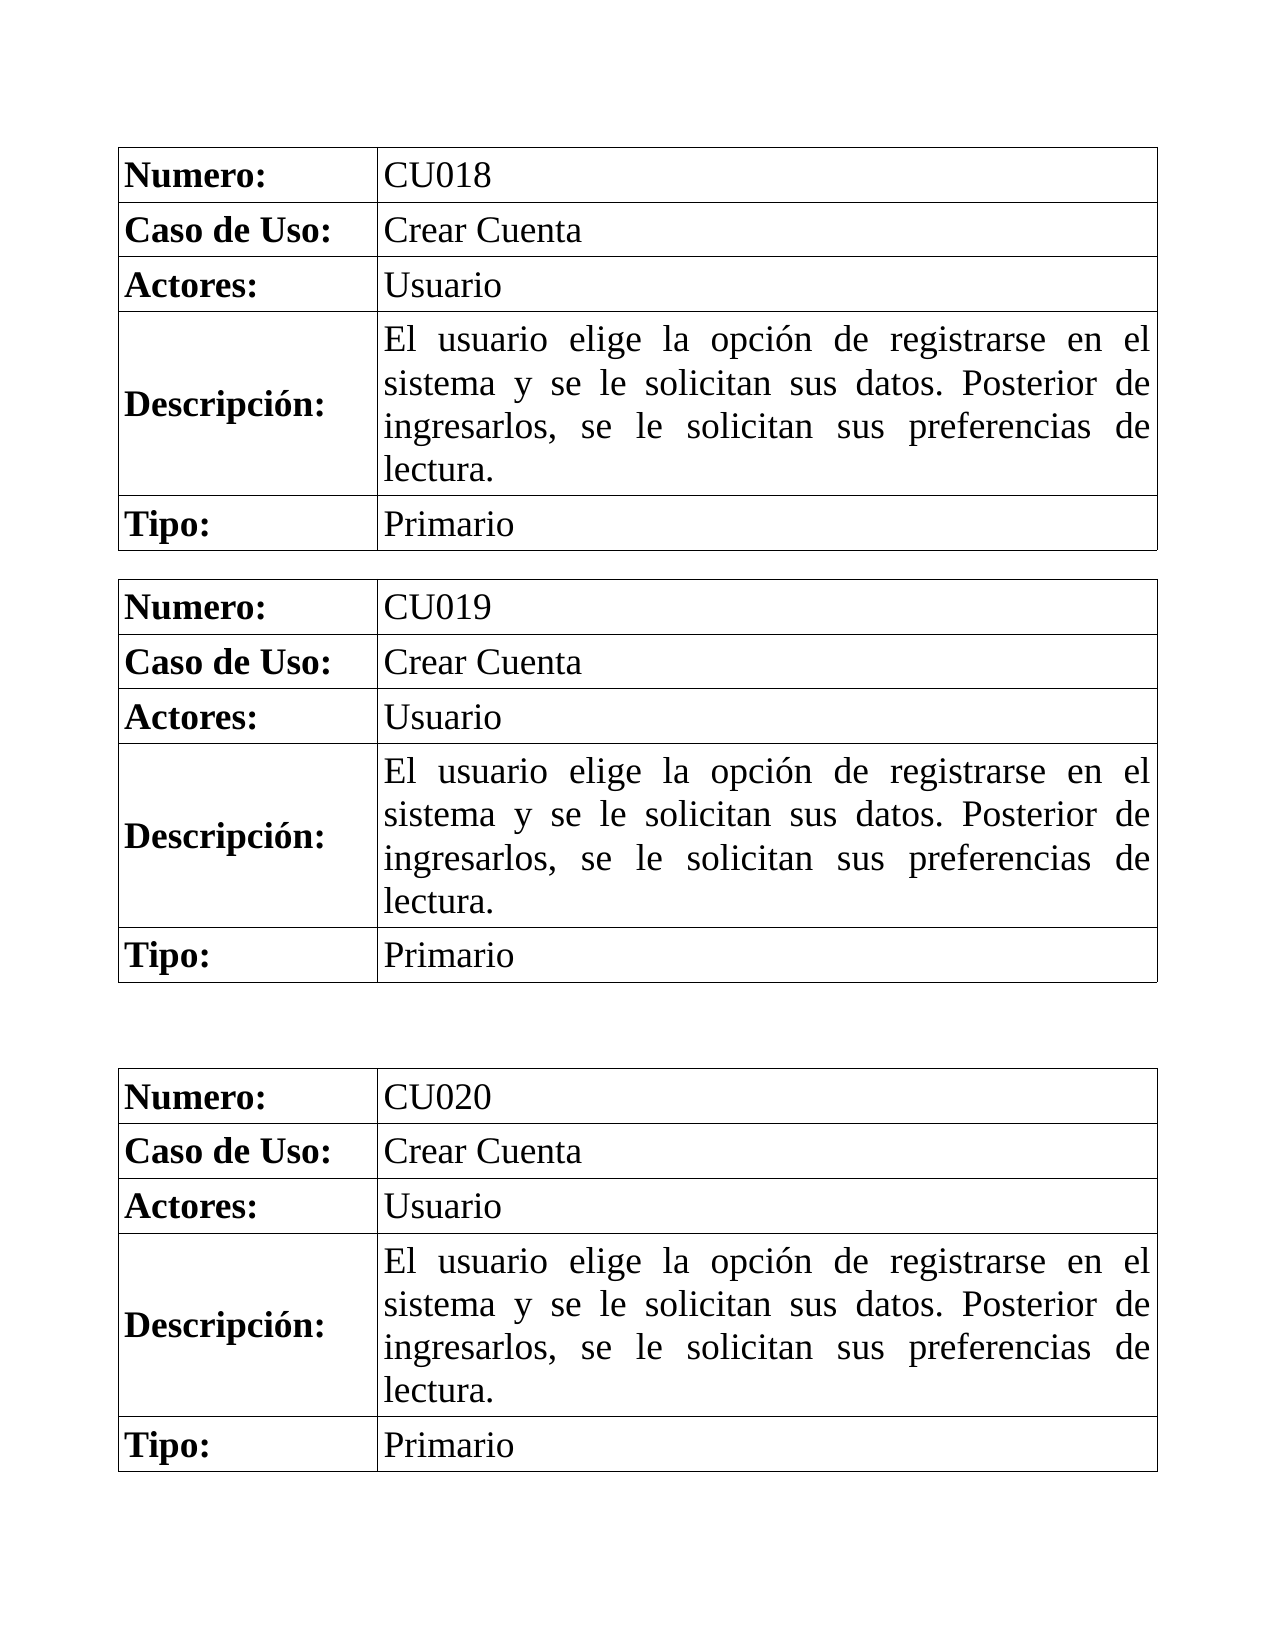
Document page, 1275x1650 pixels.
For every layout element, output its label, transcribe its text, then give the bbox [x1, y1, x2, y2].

table_header CU018 [378, 148, 1157, 202]
table_cell Caso de Uso: [119, 203, 377, 256]
table_cell Tipo: [119, 1417, 377, 1471]
table_cell El usuario elige la opción de registrarse en el sistema y se le solicitan sus datos. Posterior de ingresarlos, se le solicitan sus preferencias de lectura. [378, 1234, 1157, 1416]
table_cell Primario [378, 928, 1157, 982]
table_cell Descripción: [119, 312, 377, 495]
table_cell Crear Cuenta [378, 1124, 1157, 1178]
table_header CU019 [378, 580, 1157, 633]
table_cell Actores: [119, 1179, 377, 1232]
table_cell El usuario elige la opción de registrarse en el sistema y se le solicitan sus datos. Posterior de ingresarlos, se le solicitan sus preferencias de lectura. [378, 744, 1157, 927]
table_cell Tipo: [119, 496, 377, 550]
table_cell Usuario [378, 1179, 1157, 1232]
table_cell Actores: [119, 257, 377, 311]
table_cell Primario [378, 1417, 1157, 1471]
table_cell Tipo: [119, 928, 377, 982]
table_header Numero: [119, 148, 377, 202]
table_cell Descripción: [119, 744, 377, 927]
table_cell El usuario elige la opción de registrarse en el sistema y se le solicitan sus datos. Posterior de ingresarlos, se le solicitan sus preferencias de lectura. [378, 312, 1157, 495]
table_cell Usuario [378, 257, 1157, 311]
table_cell Crear Cuenta [378, 203, 1157, 256]
table_cell Usuario [378, 689, 1157, 743]
table_cell Caso de Uso: [119, 1124, 377, 1178]
table_cell Crear Cuenta [378, 635, 1157, 688]
table_header Numero: [119, 1069, 377, 1123]
table_header CU020 [378, 1069, 1157, 1123]
table_cell Primario [378, 496, 1157, 550]
table_header Numero: [119, 580, 377, 633]
table_cell Actores: [119, 689, 377, 743]
table_cell Descripción: [119, 1234, 377, 1416]
table_cell Caso de Uso: [119, 635, 377, 688]
